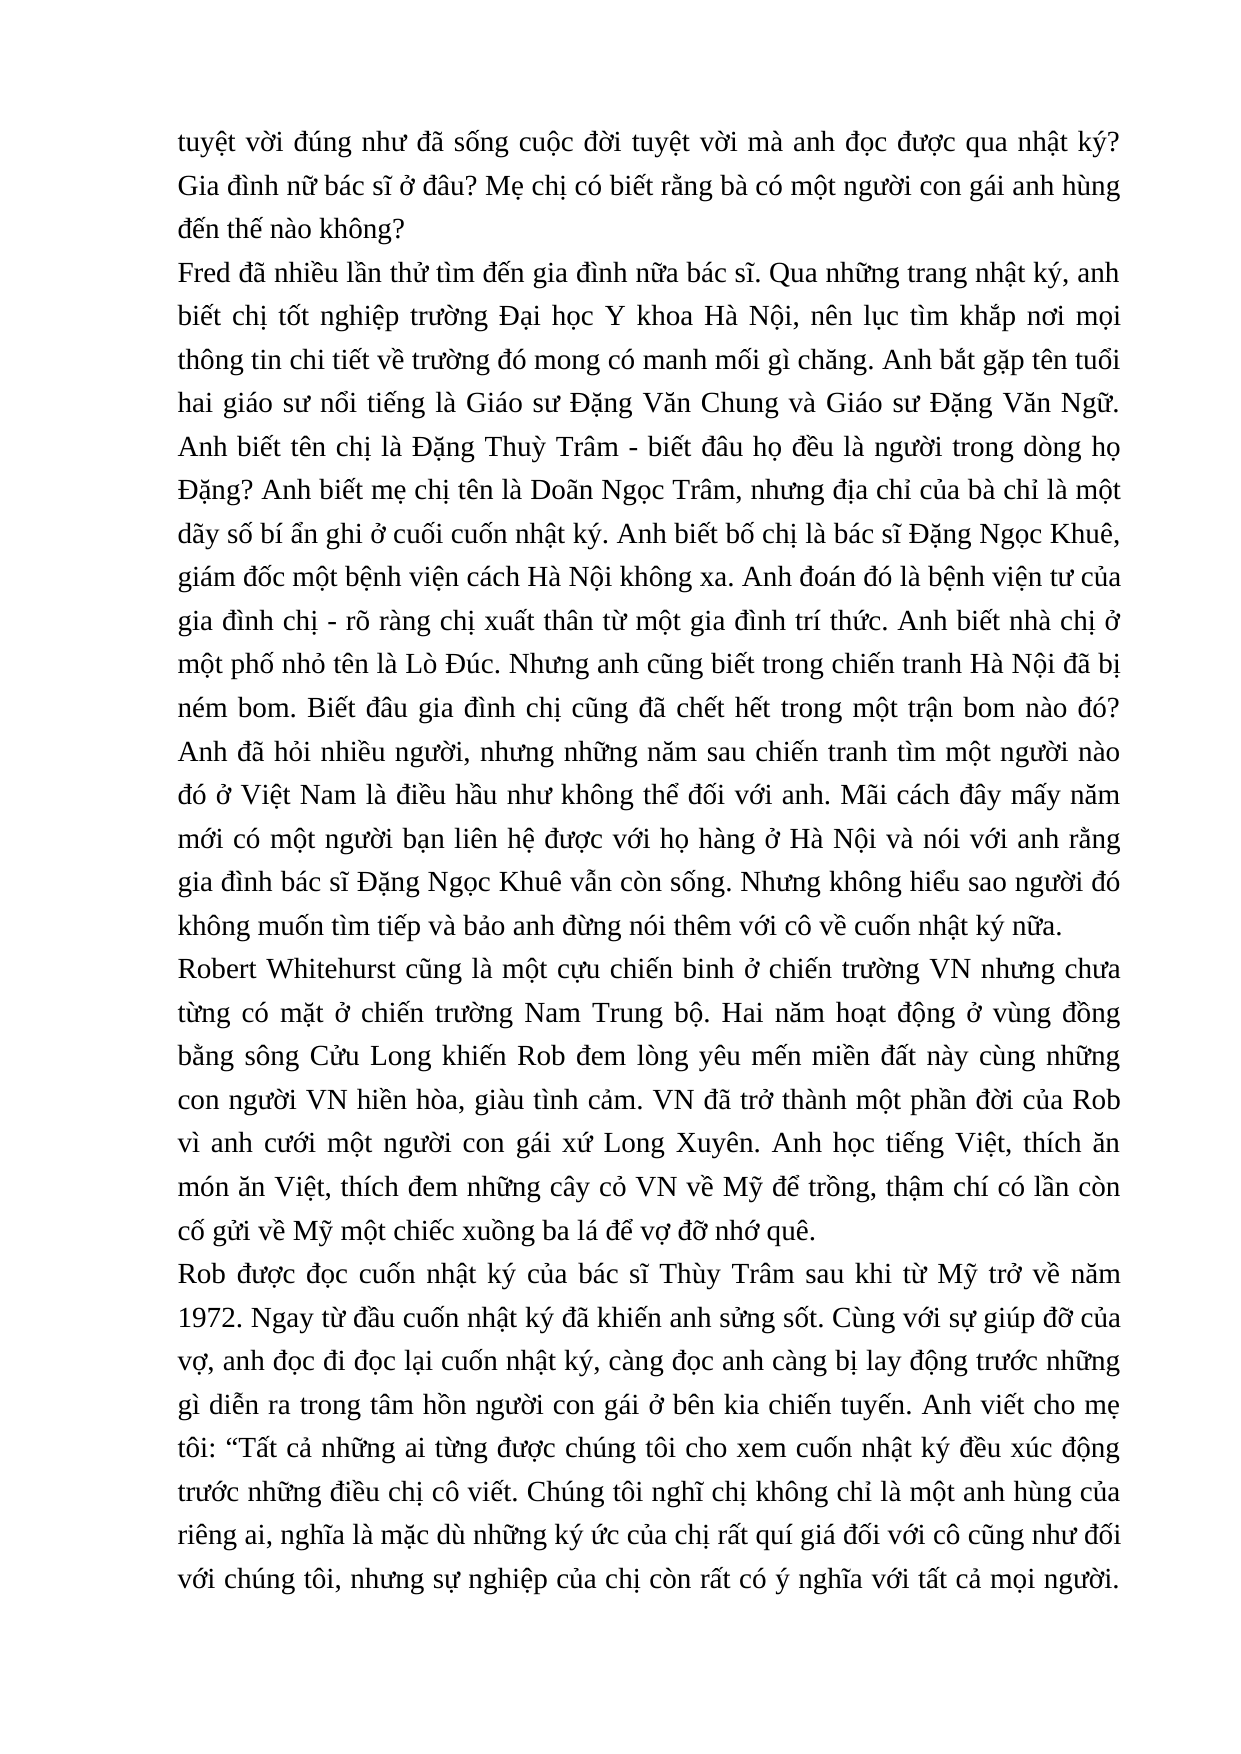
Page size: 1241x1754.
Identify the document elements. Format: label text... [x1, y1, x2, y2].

text Robert Whitehurst cũng là một cựu chiến binh ở chiến trường VN nhưng chưa từng có mặt ở chiến trường Nam Trung bộ. Hai năm hoạt động ở vùng đồng bằng sông Cửu Long khiến Rob đem lòng yêu mến miền đất này cùng những con người VN hiền hòa, giàu tình cảm. VN đã trở thành một phần đời của Rob vì anh cưới một người con gái xứ Long Xuyên. Anh học tiếng Việt, thích ăn món ăn Việt, thích đem những cây cỏ VN về Mỹ để trồng, thậm chí có lần còn cố gửi về Mỹ một chiếc xuồng ba lá để vợ đỡ nhớ quê. [177, 951, 1122, 1246]
text Fred đã nhiều lần thử tìm đến gia đình nữa bác sĩ. Qua những trang nhật ký, anh biết chị tốt nghiệp trường Đại học Y khoa Hà Nội, nên lục tìm khắp nơi mọi thông tin chi tiết về trường đó mong có manh mối gì chăng. Anh bắt gặp tên tuổi hai giáo sư nổi tiếng là Giáo sư Đặng Văn Chung và Giáo sư Đặng Văn Ngữ. Anh biết tên chị là Đặng Thuỳ Trâm - biết đâu họ đều là người trong dòng họ Đặng? Anh biết mẹ chị tên là Doãn Ngọc Trâm, nhưng địa chỉ của bà chỉ là một dãy số bí ẩn ghi ở cuối cuốn nhật ký. Anh biết bố chị là bác sĩ Đặng Ngọc Khuê, giám đốc một bệnh viện cách Hà Nội không xa. Anh đoán đó là bệnh viện tư của gia đình chị - rõ ràng chị xuất thân từ một gia đình trí thức. Anh biết nhà chị ở một phố nhỏ tên là Lò Đúc. Nhưng anh cũng biết trong chiến tranh Hà Nội đã bị ném bom. Biết đâu gia đình chị cũng đã chết hết trong một trận bom nào đó? Anh đã hỏi nhiều người, nhưng những năm sau chiến tranh tìm một người nào đó ở Việt Nam là điều hầu như không thể đối với anh. Mãi cách đây mấy năm mới có một người bạn liên hệ được với họ hàng ở Hà Nội và nói với anh rằng gia đình bác sĩ Đặng Ngọc Khuê vẫn còn sống. Nhưng không hiểu sao người đó không muốn tìm tiếp và bảo anh đừng nói thêm với cô về cuốn nhật ký nữa. [177, 255, 1122, 941]
text tuyệt vời đúng như đã sống cuộc đời tuyệt vời mà anh đọc được qua nhật ký? Gia đình nữ bác sĩ ở đâu? Mẹ chị có biết rằng bà có một người con gái anh hùng đến thế nào không? [177, 124, 1122, 245]
text Rob được đọc cuốn nhật ký của bác sĩ Thùy Trâm sau khi từ Mỹ trở về năm 1972. Ngay từ đầu cuốn nhật ký đã khiến anh sửng sốt. Cùng với sự giúp đỡ của vợ, anh đọc đi đọc lại cuốn nhật ký, càng đọc anh càng bị lay động trước những gì diễn ra trong tâm hồn người con gái ở bên kia chiến tuyến. Anh viết cho mẹ tôi: “Tất cả những ai từng được chúng tôi cho xem cuốn nhật ký đều xúc động trước những điều chị cô viết. Chúng tôi nghĩ chị không chỉ là một anh hùng của riêng ai, nghĩa là mặc dù những ký ức của chị rất quí giá đối với cô cũng như đối với chúng tôi, nhưng sự nghiệp của chị còn rất có ý nghĩa với tất cả mọi người. [177, 1256, 1122, 1594]
